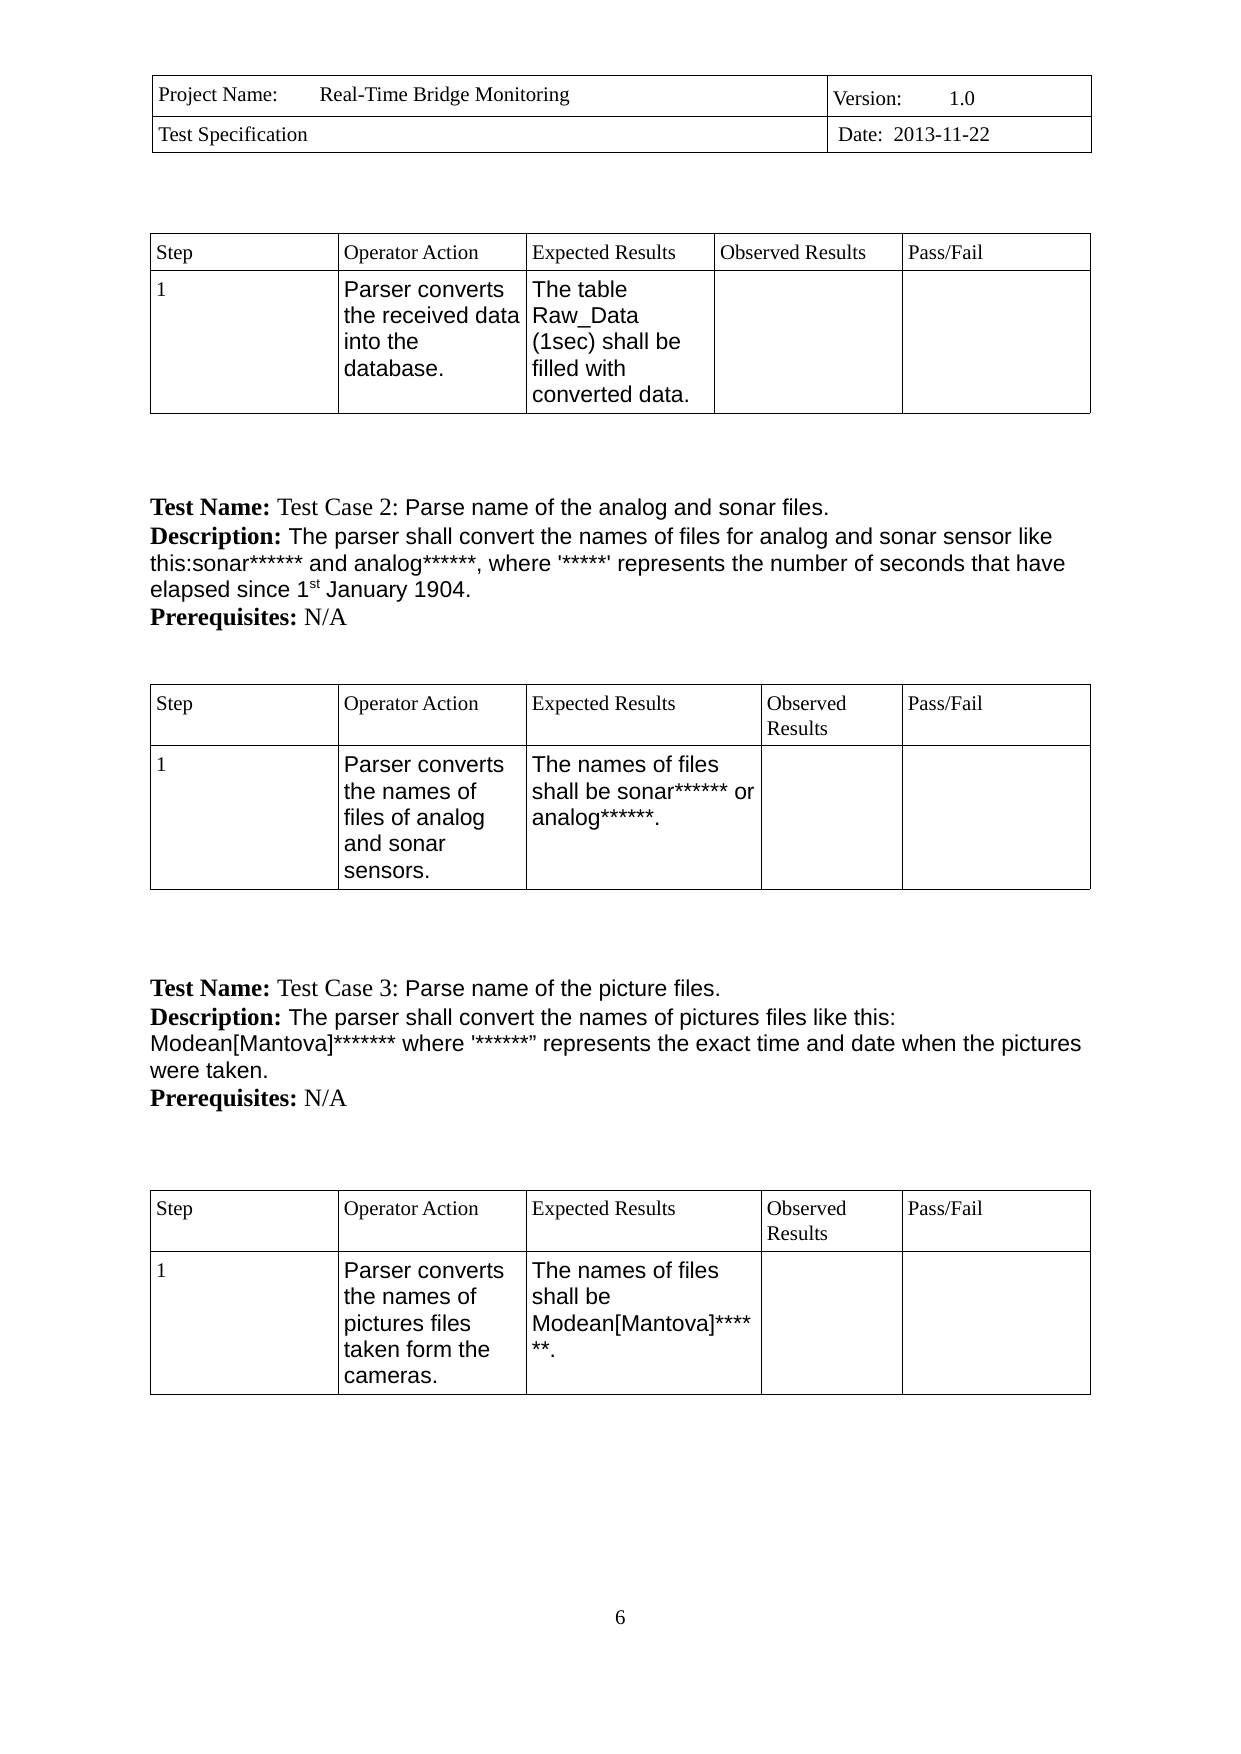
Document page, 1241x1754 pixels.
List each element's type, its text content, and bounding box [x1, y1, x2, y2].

table_cell 1 [151, 271, 338, 413]
table_header Observed Results [762, 1191, 902, 1251]
table_cell [903, 271, 1090, 413]
table_header Operator Action [339, 1191, 526, 1251]
table_cell 1 [151, 1252, 338, 1394]
table_cell Parser converts the names of files of analog and sonar sensors. [339, 746, 526, 889]
table_header Step [151, 234, 338, 270]
table_cell [903, 746, 1090, 889]
table_cell Parser converts the received data into the database. [339, 271, 526, 413]
table_header Expected Results [527, 685, 761, 745]
table_header Pass/Fail [903, 1191, 1090, 1251]
table_cell Parser converts the names of pictures files taken form the cameras. [339, 1252, 526, 1394]
text Prerequisites: N/A [150, 1083, 1090, 1112]
table_header Observed Results [762, 685, 902, 745]
text Prerequisites: N/A [150, 602, 1090, 631]
table_cell [903, 1252, 1090, 1394]
table_cell [715, 271, 902, 413]
table_header Observed Results [715, 234, 902, 270]
text Description: The parser shall convert the names of pictures files like this: Modean[Mantova]******* where '******” represents the exact time and date when the pictures were taken. [150, 1002, 1090, 1083]
table_header Expected Results [527, 234, 714, 270]
table_header Pass/Fail [903, 685, 1090, 745]
table_header Operator Action [339, 234, 526, 270]
table_cell [762, 1252, 902, 1394]
table_header Operator Action [339, 685, 526, 745]
table_cell The table Raw_Data (1sec) shall be filled with converted data. [527, 271, 714, 413]
table_cell [762, 746, 902, 889]
text Description: The parser shall convert the names of files for analog and sonar sensor like this:sonar****** and analog******, where '*****' represents the number of seconds that have elapsed since 1st January 1904. [150, 521, 1090, 602]
table_cell The names of files shall be sonar****** or analog******. [527, 746, 761, 889]
table_cell The names of files shall be Modean[Mantova]******. [527, 1252, 761, 1394]
text Test Name: Test Case 2: Parse name of the analog and sonar files. [150, 492, 1090, 521]
table_header Step [151, 685, 338, 745]
table_header Pass/Fail [903, 234, 1090, 270]
table_header Step [151, 1191, 338, 1251]
table_cell 1 [151, 746, 338, 889]
text Test Name: Test Case 3: Parse name of the picture files. [150, 973, 1090, 1002]
table_header Expected Results [527, 1191, 761, 1251]
